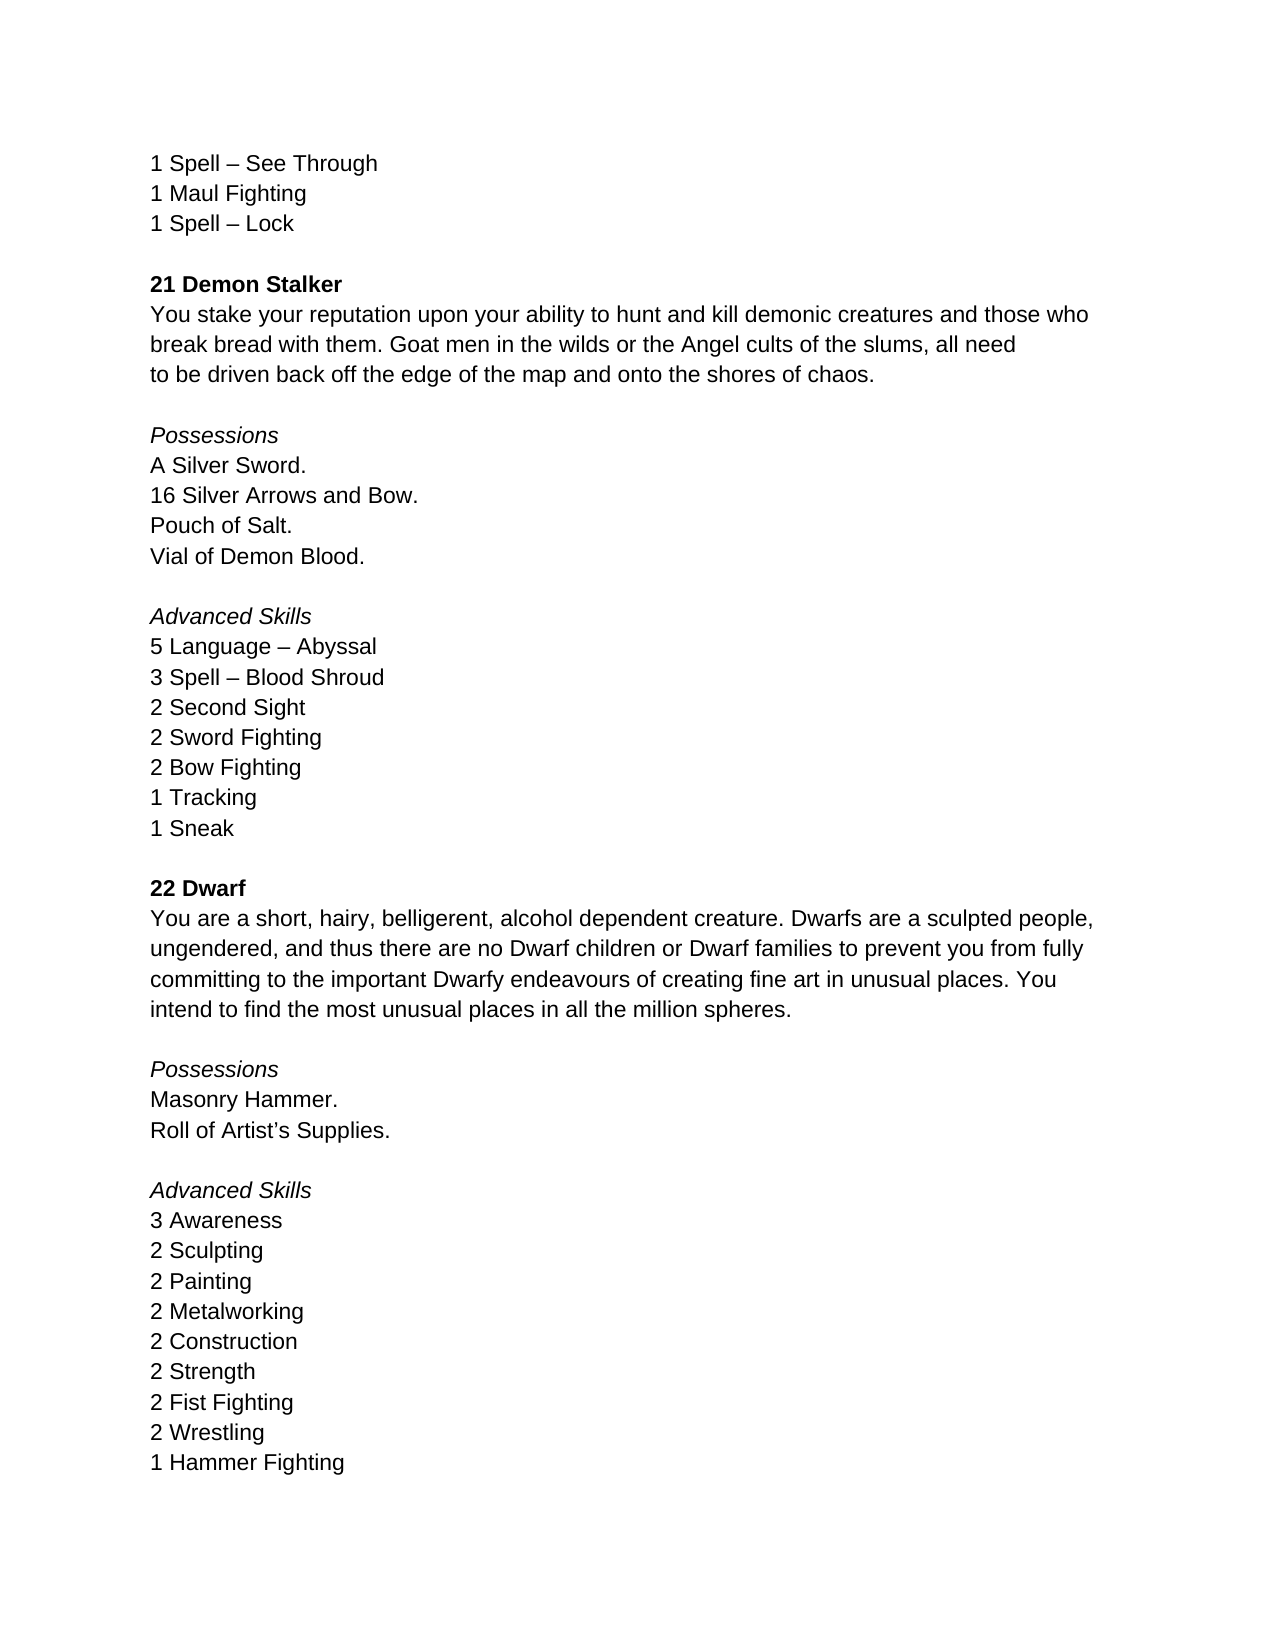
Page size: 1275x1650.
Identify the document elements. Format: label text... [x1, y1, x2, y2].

text 1 Sneak [150, 814, 1125, 841]
text 1 Maul Fighting [150, 180, 1125, 207]
text A Silver Sword. [150, 452, 1125, 478]
text 2 Strength [150, 1358, 1125, 1385]
text 5 Language – Abyssal [150, 633, 1125, 660]
text 2 Painting [150, 1268, 1125, 1294]
text You are a short, hairy, belligerent, alcohol dependent creature. Dwarfs are a sculpted people, ungendered, and thus there are no Dwarf children or Dwarf families to prevent you from fully committing to the important Dwarfy endeavours of creating fine art in unusual places. You intend to find the most unusual places in all the million spheres. [150, 905, 1125, 1022]
text 1 Tracking [150, 784, 1125, 811]
text 2 Fist Fighting [150, 1388, 1125, 1415]
text 22 Dwarf [150, 875, 1125, 901]
text 2 Second Sight [150, 694, 1125, 720]
text 3 Spell – Blood Shroud [150, 663, 1125, 690]
text 16 Silver Arrows and Bow. [150, 482, 1125, 509]
text Possessions [150, 1056, 1125, 1083]
text 2 Bow Fighting [150, 754, 1125, 781]
text Advanced Skills [150, 603, 1125, 629]
text Roll of Artist’s Supplies. [150, 1117, 1125, 1143]
text You stake your reputation upon your ability to hunt and kill demonic creatures and those who break bread with them. Goat men in the wilds or the Angel cults of the slums, all need [150, 301, 1125, 358]
text Advanced Skills [150, 1177, 1125, 1203]
text 2 Sword Fighting [150, 724, 1125, 750]
text Masonry Hammer. [150, 1086, 1125, 1113]
text 3 Awareness [150, 1207, 1125, 1234]
text Vial of Demon Blood. [150, 543, 1125, 569]
text Possessions [150, 422, 1125, 448]
text Pouch of Salt. [150, 512, 1125, 539]
text 2 Sculpting [150, 1237, 1125, 1264]
text 1 Spell – Lock [150, 210, 1125, 237]
text 21 Demon Stalker [150, 271, 1125, 297]
text 2 Wrestling [150, 1419, 1125, 1445]
text to be driven back off the edge of the map and onto the shores of chaos. [150, 361, 1125, 388]
text 2 Metalworking [150, 1298, 1125, 1324]
text 1 Hammer Fighting [150, 1449, 1125, 1475]
text 2 Construction [150, 1328, 1125, 1354]
text 1 Spell – See Through [150, 150, 1125, 176]
